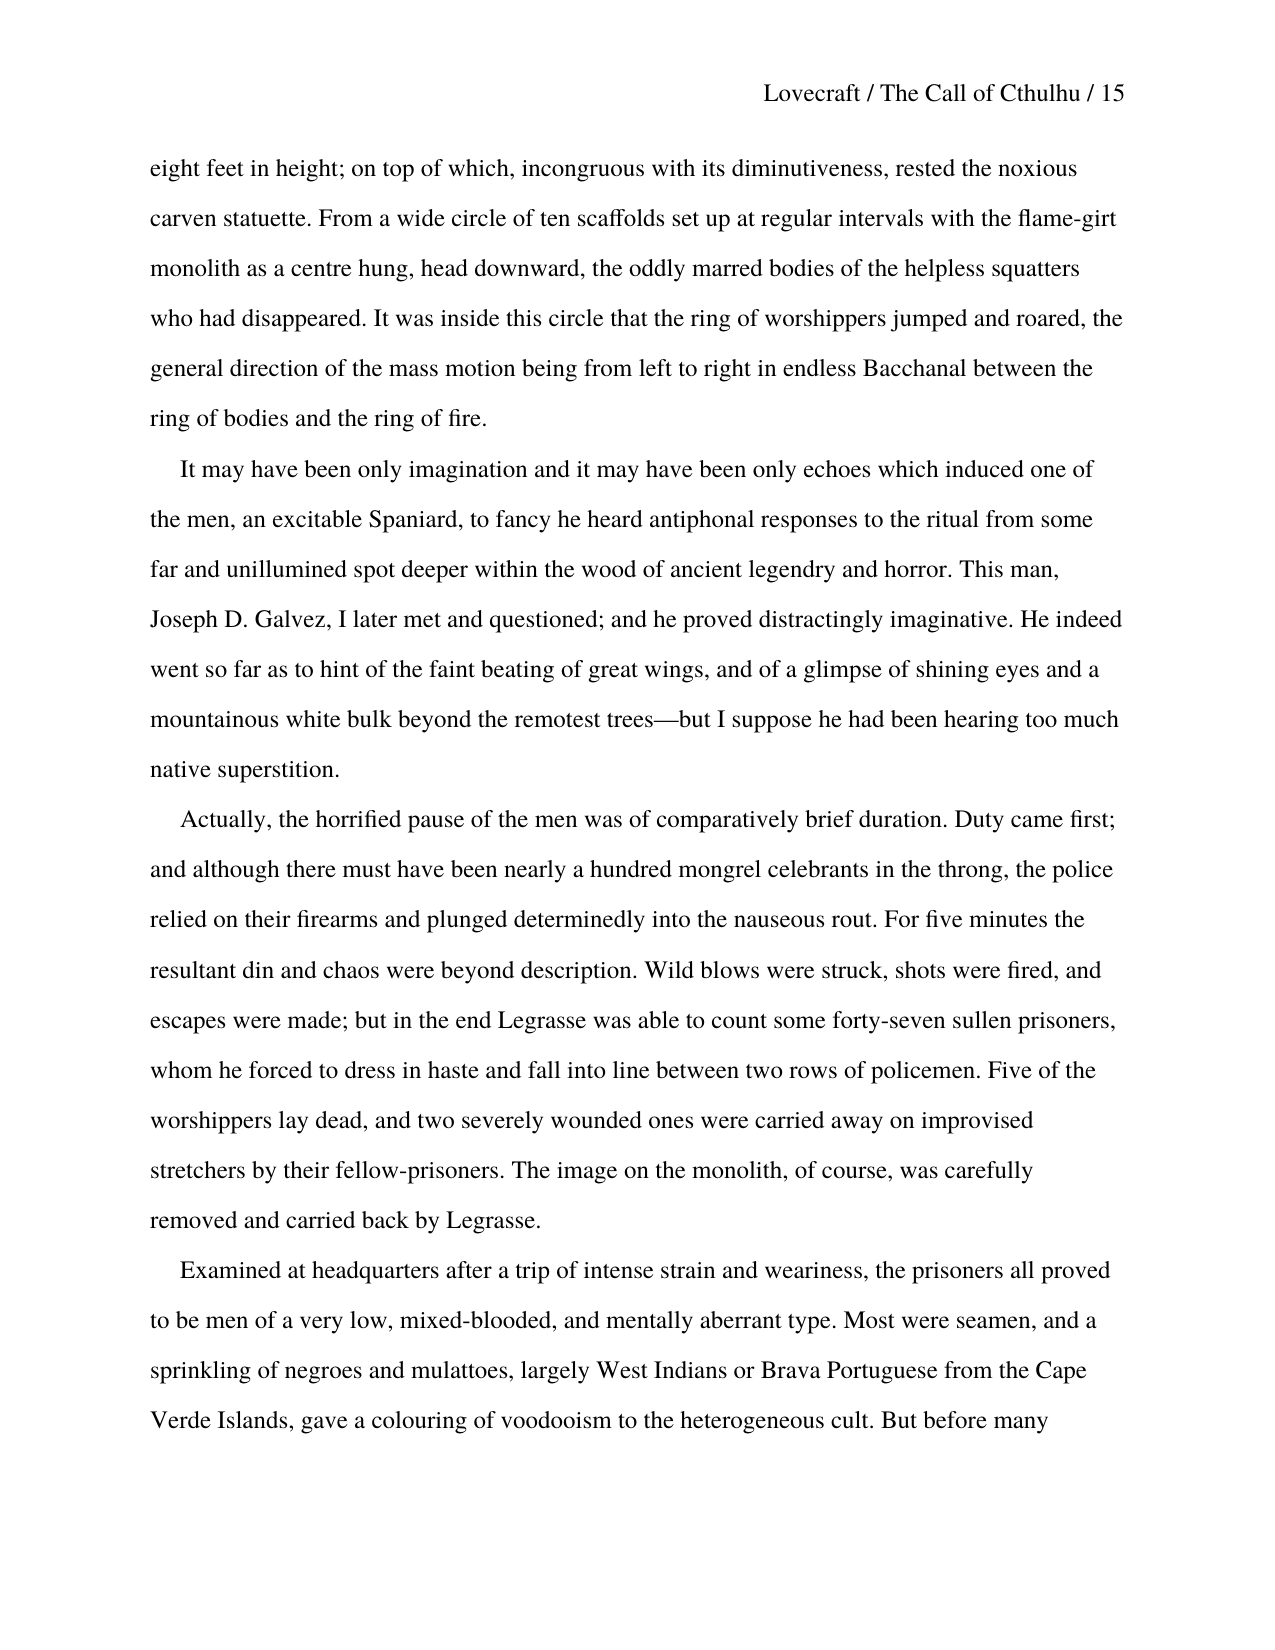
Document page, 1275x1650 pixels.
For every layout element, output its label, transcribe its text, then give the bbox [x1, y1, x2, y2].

text eight feet in height; on top of which, incongruous with its diminutiveness, rested the noxious carven statuette. From a wide circle of ten scaffolds set up at regular intervals with the flame-girt monolith as a centre hung, head downward, the oddly marred bodies of the helpless squatters who had disappeared. It was inside this circle that the ring of worshippers jumped and roared, the general direction of the mass motion being from left to right in endless Bacchanal between the ring of bodies and the ring of fire. [150, 150, 1125, 434]
text Actually, the horrified pause of the men was of comparatively brief duration. Duty came first; and although there must have been nearly a hundred mongrel celebrants in the throng, the police relied on their firearms and plunged determinedly into the nauseous rout. For five minutes the resultant din and chaos were beyond description. Wild blows were struck, shots were fired, and escapes were made; but in the end Legrasse was able to count some forty-seven sullen prisoners, whom he forced to dress in haste and fall into line between two rows of policemen. Five of the worshippers lay dead, and two severely wounded ones were carried away on improvised stretchers by their fellow-prisoners. The image on the monolith, of course, was carefully removed and carried back by Legrasse. [150, 801, 1125, 1236]
text It may have been only imagination and it may have been only echoes which induced one of the men, an excitable Spaniard, to fancy he heard antiphonal responses to the ritual from some far and unillumined spot deeper within the wood of ancient legendry and horror. This man, Joseph D. Galvez, I later met and questioned; and he proved distractingly imaginative. He indeed went so far as to hint of the faint beating of great wings, and of a glimpse of shining eyes and a mountainous white bulk beyond the remotest trees—but I suppose he had been hearing too much native superstition. [150, 451, 1125, 785]
text Examined at headquarters after a trip of intense strain and weariness, the prisoners all proved to be men of a very low, mixed-blooded, and mentally aberrant type. Most were seamen, and a sprinkling of negroes and mulattoes, largely West Indians or Brava Portuguese from the Cape Verde Islands, gave a colouring of voodooism to the heterogeneous cult. But before many [150, 1252, 1125, 1436]
